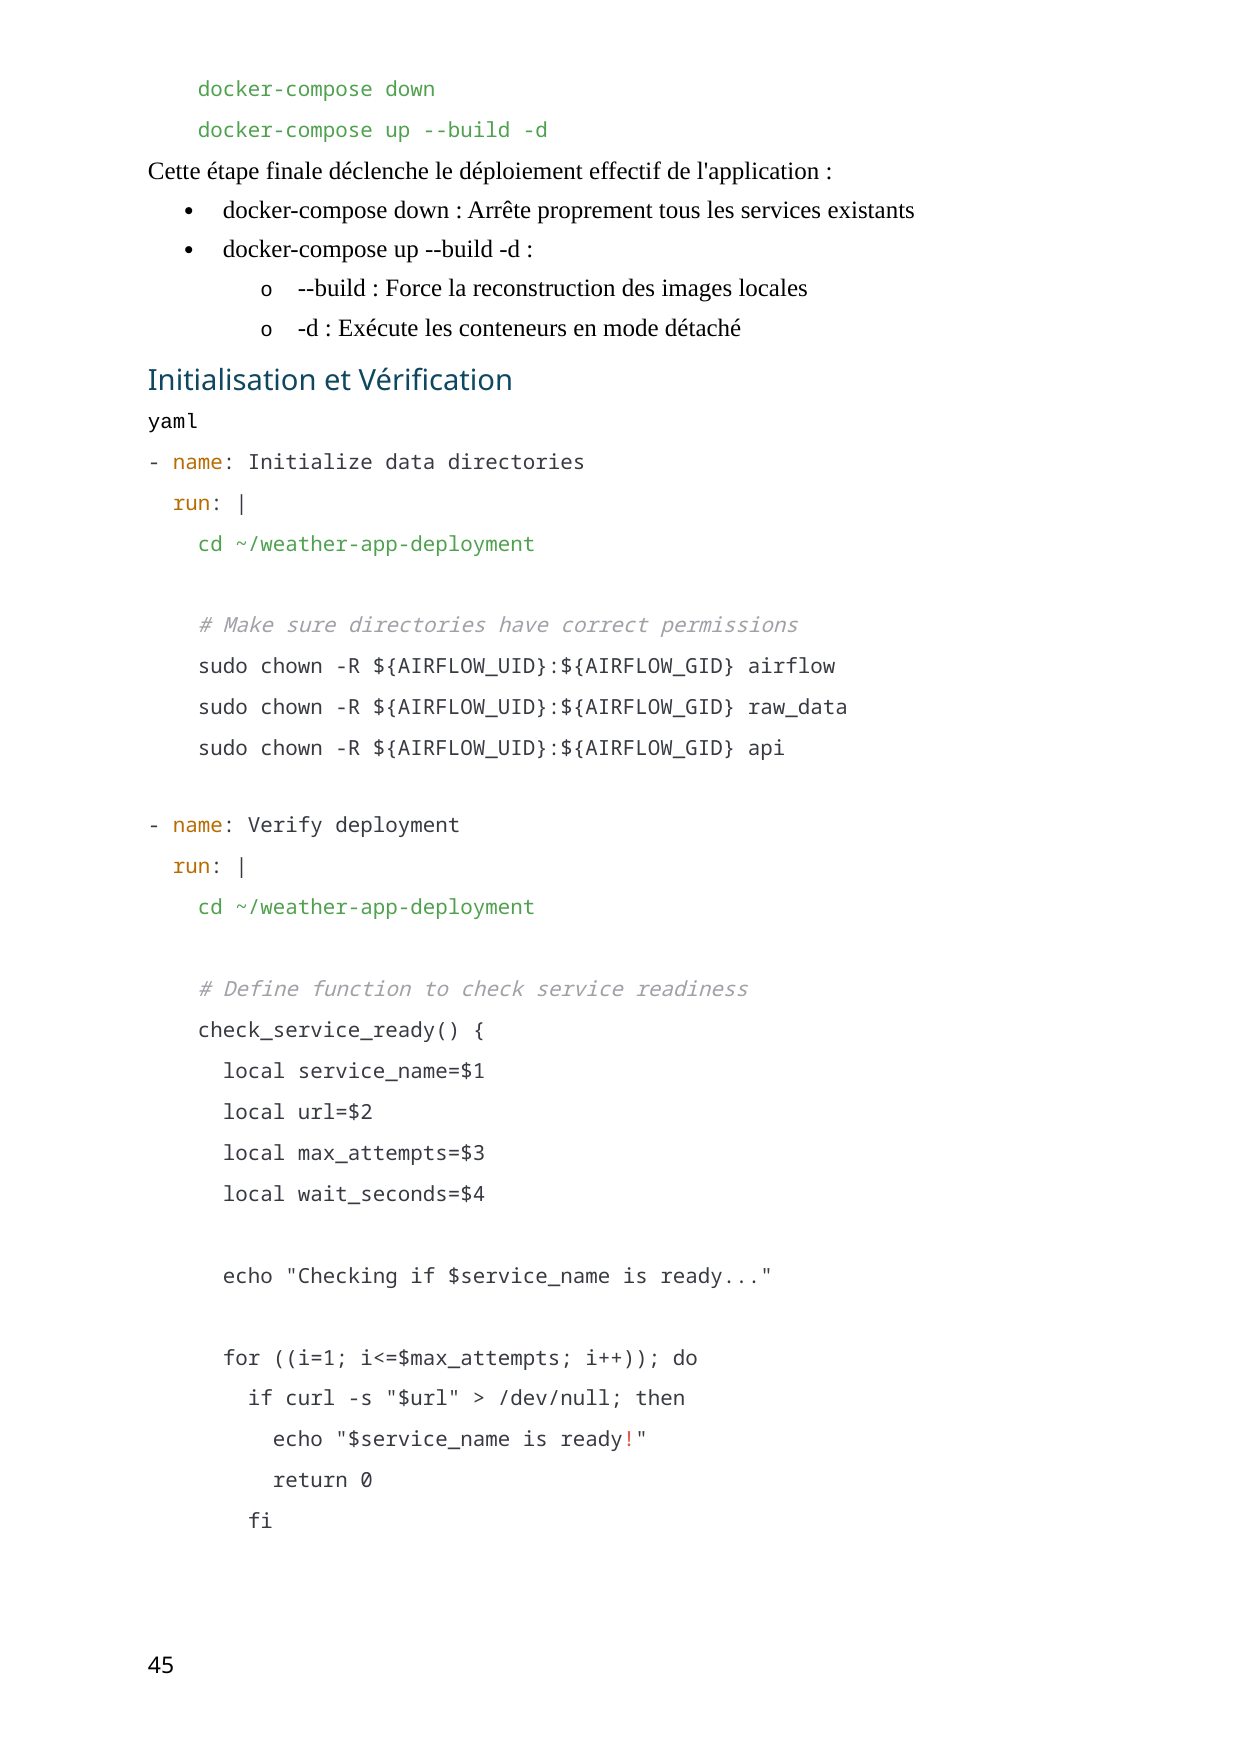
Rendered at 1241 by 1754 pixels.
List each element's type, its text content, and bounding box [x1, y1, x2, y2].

text echo "$service_name is ready!" [148, 1424, 1122, 1453]
subtitle Initialisation et Vérification [148, 359, 1122, 399]
text yaml [148, 411, 1122, 434]
list docker-compose down : Arrête proprement tous les services existants [185, 195, 1122, 224]
text if curl -s "$url" > /dev/null; then [148, 1383, 1122, 1412]
text docker-compose up --build -d [148, 115, 1122, 143]
text run: | [148, 851, 1122, 880]
text for ((i=1; i<=$max_attempts; i++)); do [148, 1343, 1122, 1371]
text local service_name=$1 [148, 1056, 1122, 1084]
text - name: Initialize data directories [148, 447, 1122, 475]
text run: | [148, 488, 1122, 516]
text # Make sure directories have correct permissions [148, 611, 1122, 639]
text local url=$2 [148, 1097, 1122, 1125]
text fi [148, 1506, 1122, 1535]
list -d : Exécute les conteneurs en mode détaché [260, 313, 1122, 343]
text echo "Checking if $service_name is ready..." [148, 1261, 1122, 1289]
list --build : Force la reconstruction des images locales [260, 273, 1122, 303]
text - name: Verify deployment [148, 810, 1122, 839]
text cd ~/weather-app-deployment [148, 529, 1122, 557]
list docker-compose up --build -d : [185, 234, 1122, 263]
text Cette étape finale déclenche le déploiement effectif de l'application : [148, 156, 1122, 184]
text sudo chown -R ${AIRFLOW_UID}:${AIRFLOW_GID} raw_data [148, 692, 1122, 721]
text local max_attempts=$3 [148, 1138, 1122, 1166]
text cd ~/weather-app-deployment [148, 892, 1122, 921]
text check_service_ready() { [148, 1015, 1122, 1043]
text sudo chown -R ${AIRFLOW_UID}:${AIRFLOW_GID} airflow [148, 651, 1122, 680]
text local wait_seconds=$4 [148, 1179, 1122, 1207]
text # Define function to check service readiness [148, 974, 1122, 1003]
text sudo chown -R ${AIRFLOW_UID}:${AIRFLOW_GID} api [148, 733, 1122, 762]
text docker-compose down [148, 74, 1122, 102]
text return 0 [148, 1465, 1122, 1494]
